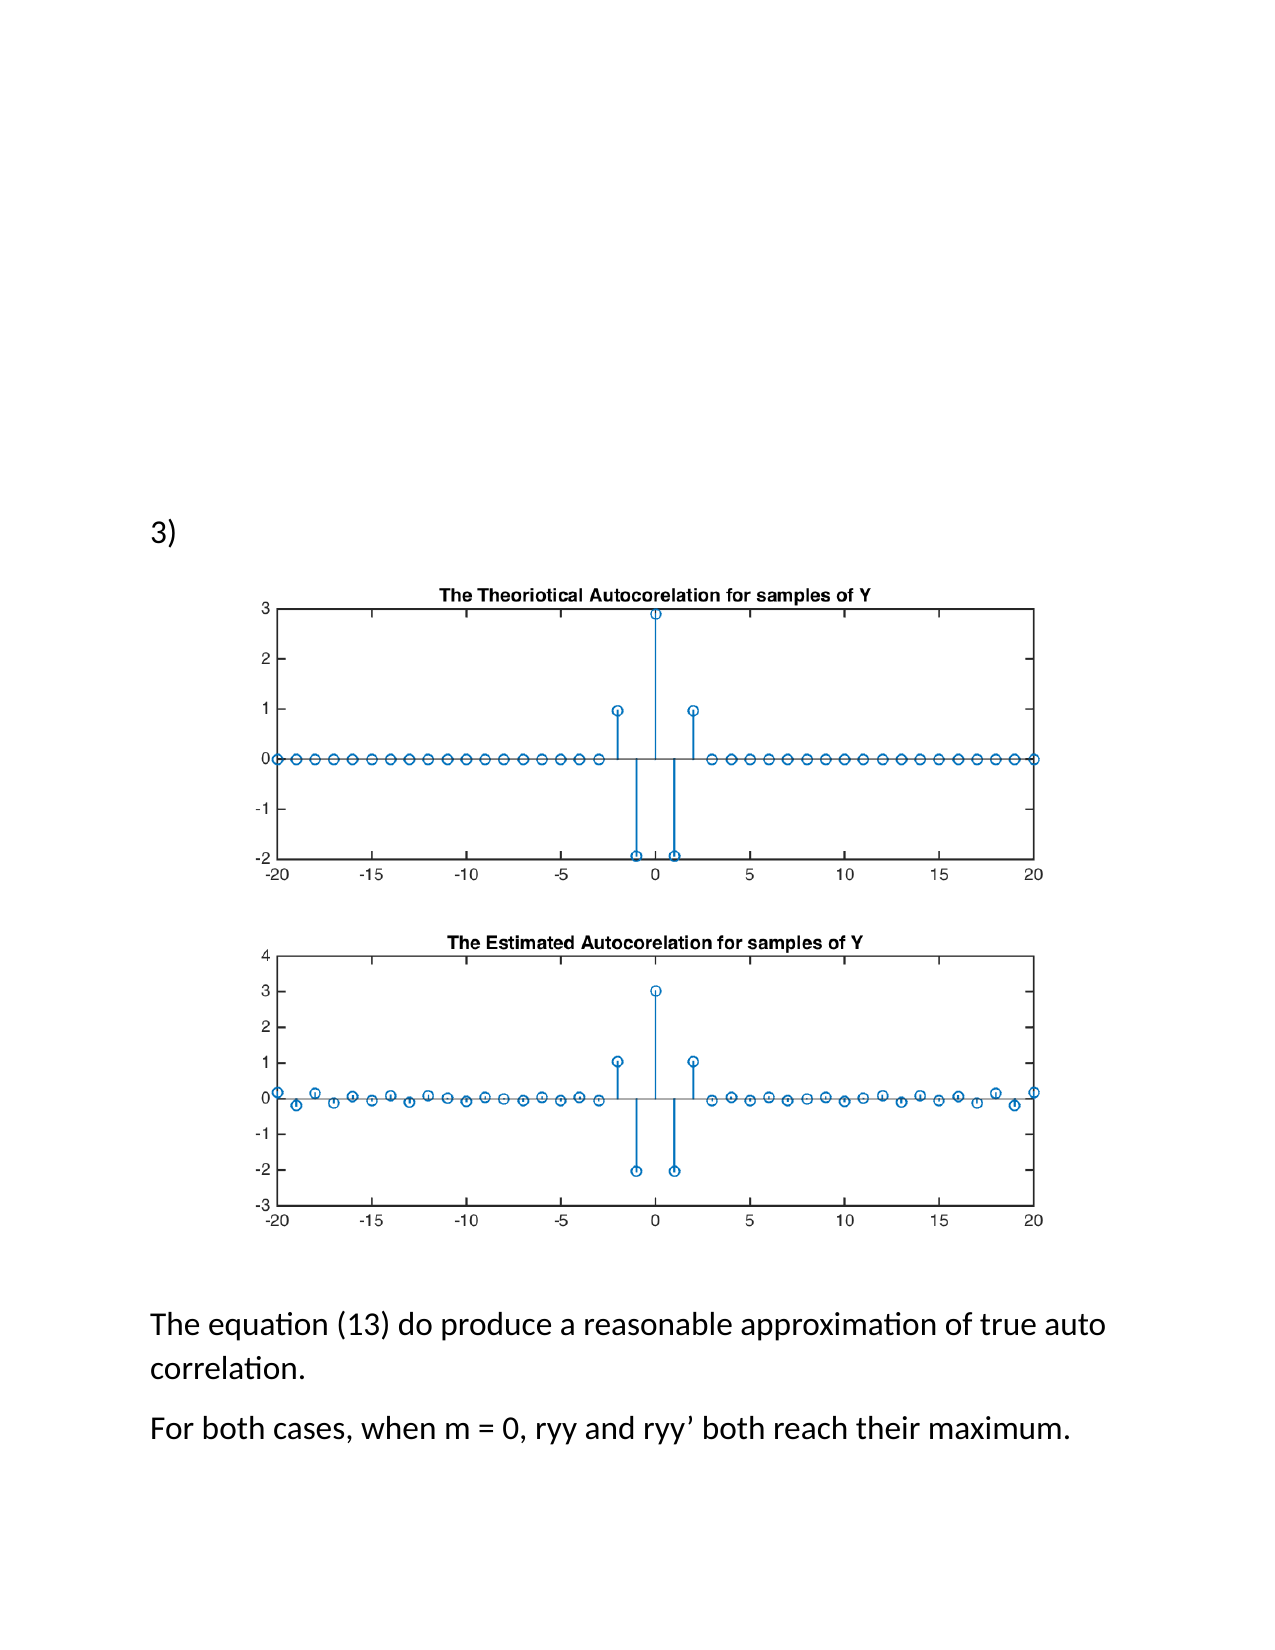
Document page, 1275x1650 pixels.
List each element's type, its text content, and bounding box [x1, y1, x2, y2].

text 3) [150, 511, 1125, 554]
picture [150, 554, 1125, 1285]
text The equation (13) do produce a reasonable approximation of true auto correlation. [150, 1303, 1125, 1388]
text For both cases, when m = 0, ryy and ryy’ both reach their maximum. [150, 1407, 1125, 1448]
